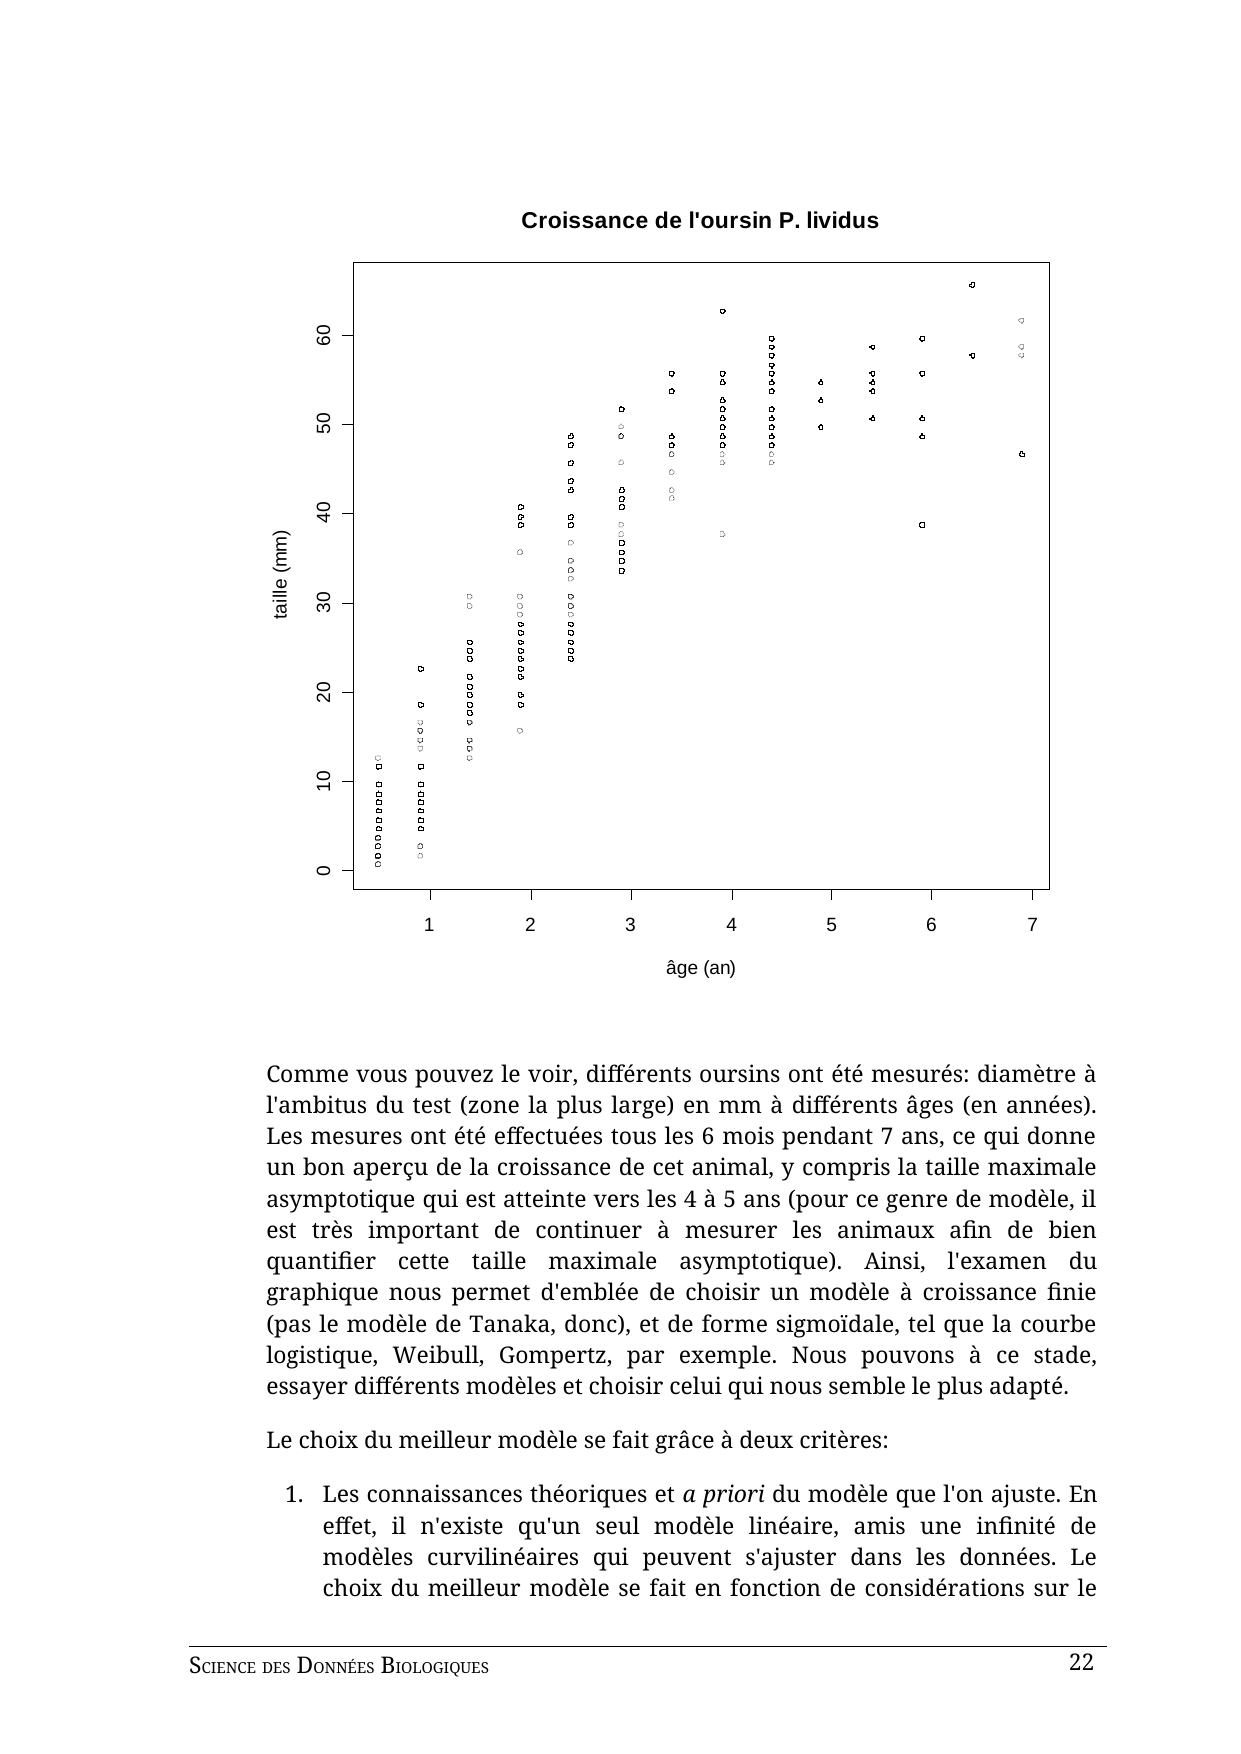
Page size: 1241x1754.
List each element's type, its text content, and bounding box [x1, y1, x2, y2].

text Comme vous pouvez le voir, différents oursins ont été mesurés: diamètre à l'ambitus du test (zone la plus large) en mm à différents âges (en années). Les mesures ont été effectuées tous les 6 mois pendant 7 ans, ce qui donne un bon aperçu de la croissance de cet animal, y compris la taille maximale asymptotique qui est atteinte vers les 4 à 5 ans (pour ce genre de modèle, il est très important de continuer à mesurer les animaux afin de bien quantifier cette taille maximale asymptotique). Ainsi, l'examen du graphique nous permet d'emblée de choisir un modèle à croissance finie (pas le modèle de Tanaka, donc), et de forme sigmoïdale, tel que la courbe logistique, Weibull, Gompertz, par exemple. Nous pouvons à ce stade, essayer différents modèles et choisir celui qui nous semble le plus adapté. [266, 1057, 1098, 1401]
text Le choix du meilleur modèle se fait grâce à deux critères: [266, 1424, 1098, 1455]
list Les connaissances théoriques et a priori du modèle que l'on ajuste. En effet, il n'existe qu'un seul modèle linéaire, amis une infinité de modèles curvilinéaires qui peuvent s'ajuster dans les données. Le choix du meilleur modèle se fait en fonction de considérations sur le [285, 1478, 1098, 1603]
